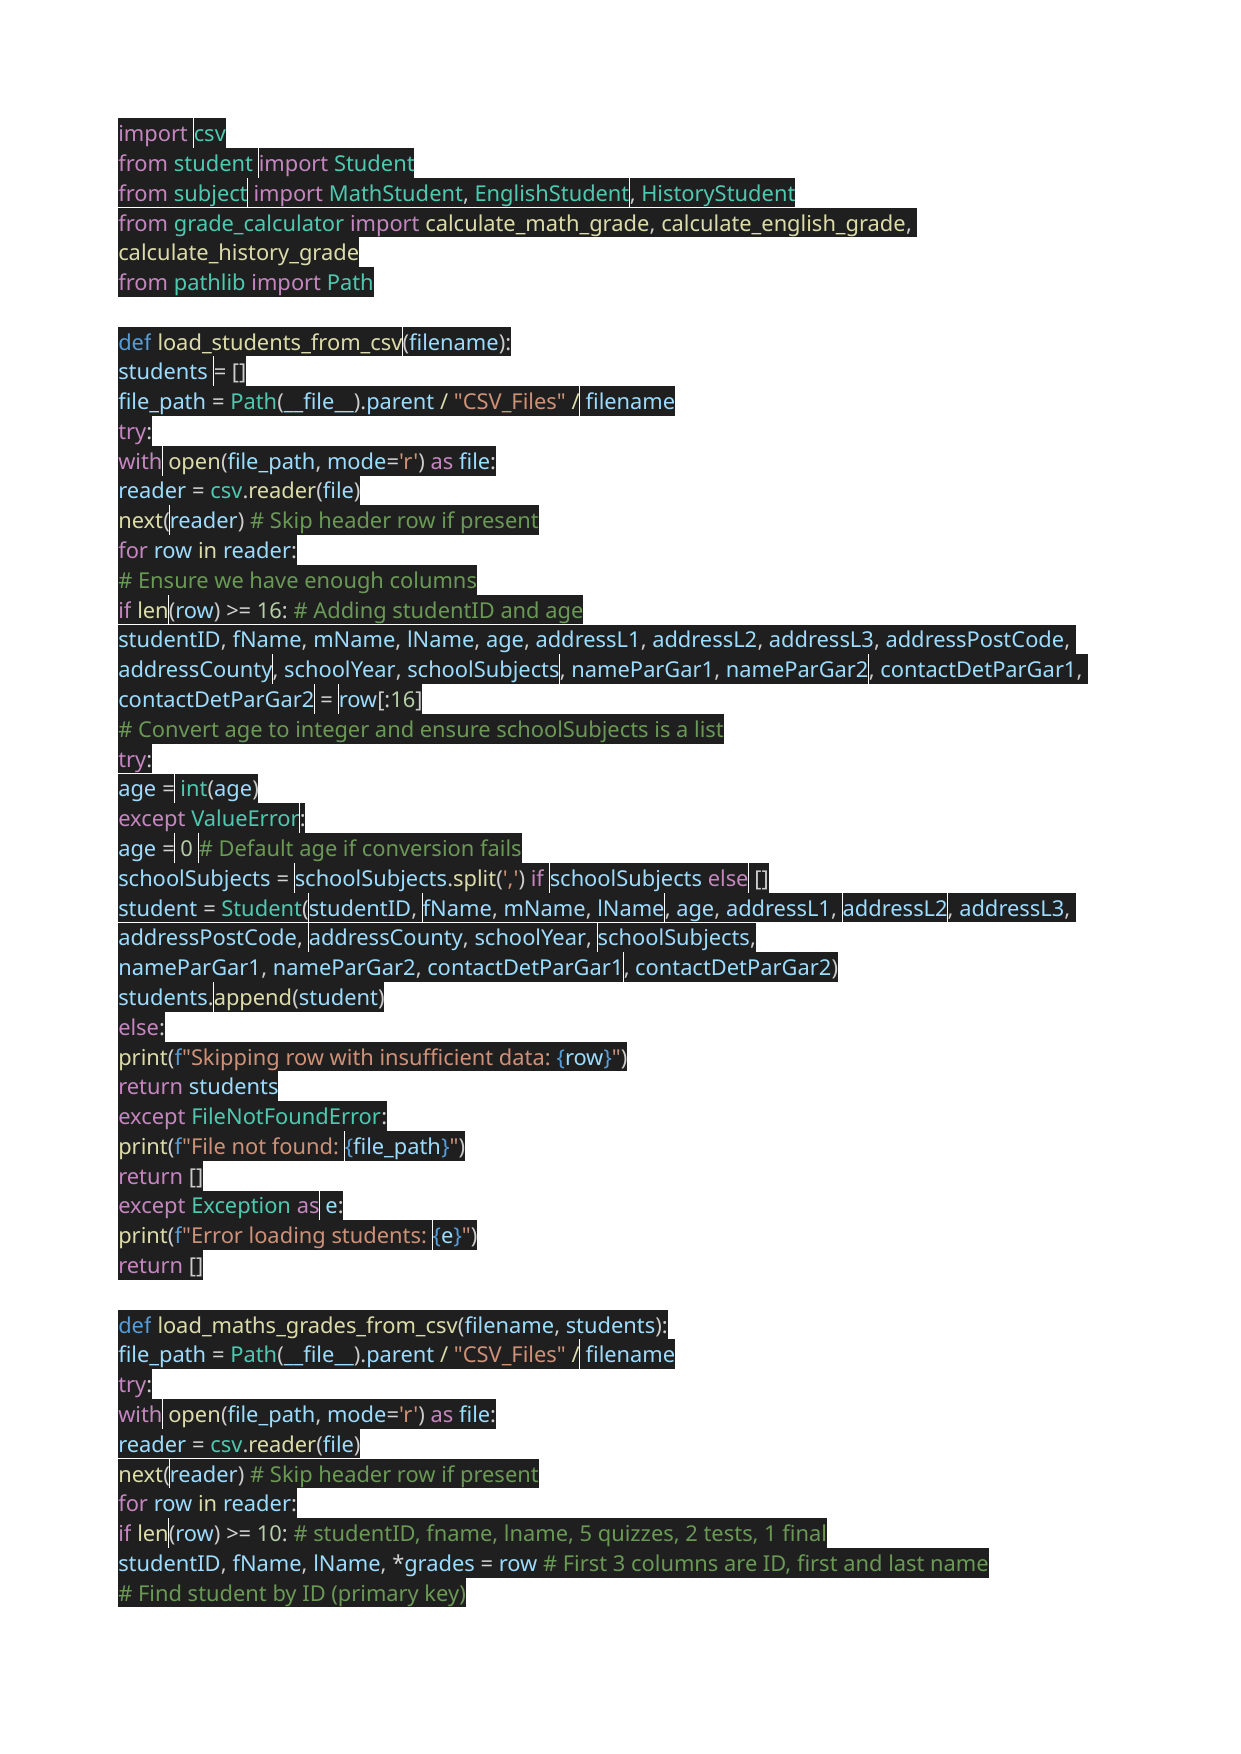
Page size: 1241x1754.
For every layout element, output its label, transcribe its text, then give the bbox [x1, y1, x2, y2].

text from grade_calculator import calculate_math_grade, calculate_english_grade, calculate_history_grade [118, 207, 1122, 267]
text print(f"Error loading students: {e}") [118, 1220, 1122, 1250]
text return students [118, 1071, 1122, 1101]
text file_path = Path(__file__).parent / "CSV_Files" / filename [118, 386, 1122, 416]
text studentID, fName, mName, lName, age, addressL1, addressL2, addressL3, addressPostCode, addressCounty, schoolYear, schoolSubjects, nameParGar1, nameParGar2, contactDetParGar1, contactDetParGar2 = row[:16] [118, 624, 1122, 714]
text except ValueError: [118, 803, 1122, 833]
text if len(row) >= 16: # Adding studentID and age [118, 595, 1122, 624]
text age = int(age) [118, 773, 1122, 803]
text from pathlib import Path [118, 267, 1122, 297]
text # Ensure we have enough columns [118, 565, 1122, 595]
text print(f"Skipping row with insufficient data: {row}") [118, 1042, 1122, 1071]
text from student import Student [118, 148, 1122, 178]
text next(reader) # Skip header row if present [118, 505, 1122, 535]
text try: [118, 1369, 1122, 1399]
text else: [118, 1012, 1122, 1042]
text nameParGar1, nameParGar2, contactDetParGar1, contactDetParGar2) [118, 952, 1122, 982]
text except Exception as e: [118, 1191, 1122, 1220]
text return [] [118, 1161, 1122, 1191]
text return [] [118, 1250, 1122, 1280]
text with open(file_path, mode='r') as file: [118, 1399, 1122, 1429]
text addressPostCode, addressCounty, schoolYear, schoolSubjects, [118, 922, 1122, 952]
text reader = csv.reader(file) [118, 476, 1122, 505]
text from subject import MathStudent, EnglishStudent, HistoryStudent [118, 178, 1122, 207]
text def load_maths_grades_from_csv(filename, students): [118, 1309, 1122, 1339]
text for row in reader: [118, 1488, 1122, 1518]
text print(f"File not found: {file_path}") [118, 1131, 1122, 1161]
text reader = csv.reader(file) [118, 1429, 1122, 1458]
text try: [118, 744, 1122, 773]
text with open(file_path, mode='r') as file: [118, 446, 1122, 476]
text studentID, fName, lName, *grades = row # First 3 columns are ID, first and last name [118, 1548, 1122, 1578]
text for row in reader: [118, 535, 1122, 565]
text try: [118, 416, 1122, 446]
text # Find student by ID (primary key) [118, 1578, 1122, 1607]
text # Convert age to integer and ensure schoolSubjects is a list [118, 714, 1122, 744]
text def load_students_from_csv(filename): [118, 327, 1122, 356]
text file_path = Path(__file__).parent / "CSV_Files" / filename [118, 1339, 1122, 1369]
text student = Student(studentID, fName, mName, lName, age, addressL1, addressL2, addressL3, [118, 893, 1122, 922]
text except FileNotFoundError: [118, 1101, 1122, 1131]
text age = 0 # Default age if conversion fails [118, 833, 1122, 863]
text import csv [118, 118, 1122, 148]
text schoolSubjects = schoolSubjects.split(',') if schoolSubjects else [] [118, 863, 1122, 893]
text next(reader) # Skip header row if present [118, 1458, 1122, 1488]
text students = [] [118, 356, 1122, 386]
text students.append(student) [118, 982, 1122, 1012]
text if len(row) >= 10: # studentID, fname, lname, 5 quizzes, 2 tests, 1 final [118, 1518, 1122, 1548]
